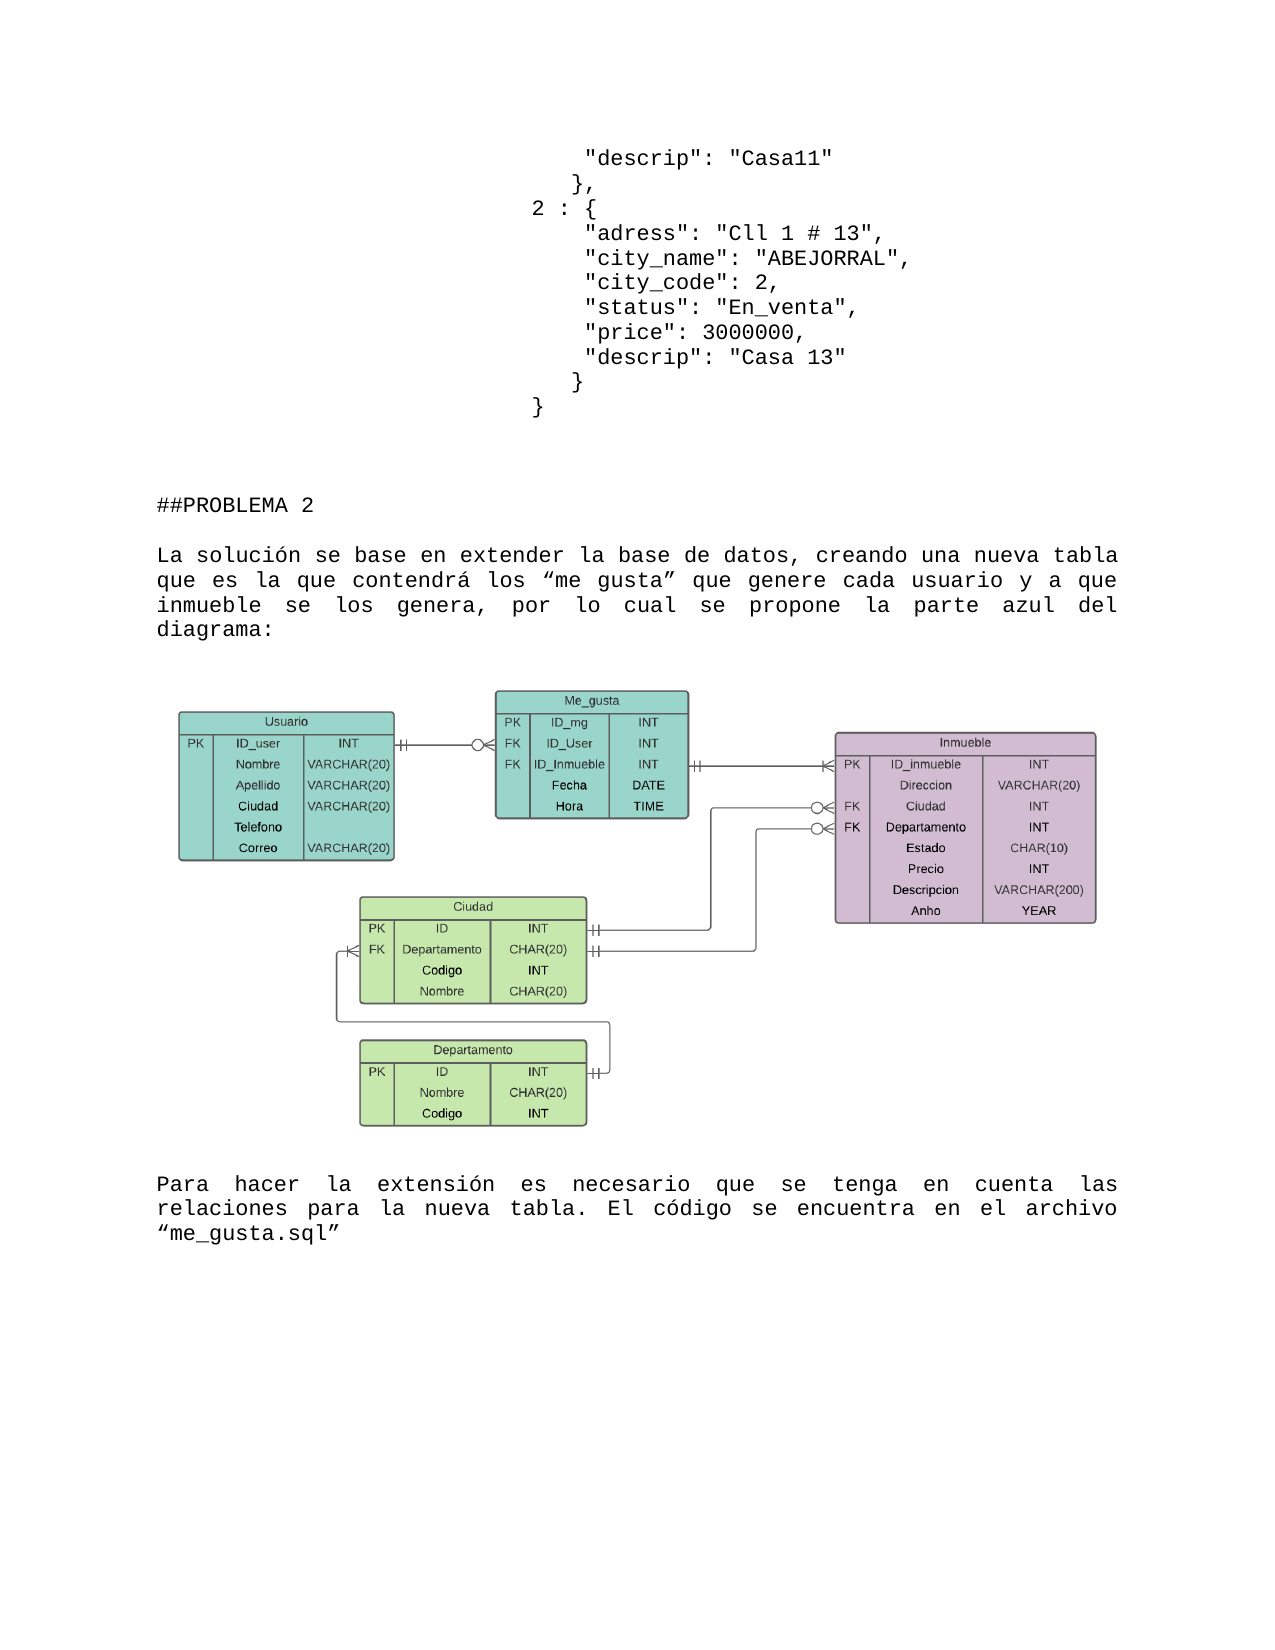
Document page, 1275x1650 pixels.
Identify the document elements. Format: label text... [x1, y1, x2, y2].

text "city_code": 2, [531, 272, 1118, 296]
text ##PROBLEMA 2 [156, 495, 1118, 519]
text }, [531, 172, 1118, 197]
text 2 : { [531, 197, 1118, 222]
text } [531, 371, 1118, 396]
text La solución se base en extender la base de datos, creando una nueva tabla que es la que contendrá los “me gusta” que genere cada usuario y a que inmueble se los genera, por lo cual se propone la parte azul del diagrama: [156, 544, 1118, 643]
text } [456, 396, 1118, 420]
text Para hacer la extensión es necesario que se tenga en cuenta las relaciones para la nueva tabla. El código se encuentra en el archivo “me_gusta.sql” [156, 1173, 1118, 1247]
text "adress": "Cll 1 # 13", [531, 222, 1118, 247]
text "descrip": "Casa 13" [531, 346, 1118, 371]
text "status": "En_venta", [531, 296, 1118, 321]
text "descrip": "Casa11" [531, 148, 1118, 172]
text "city_name": "ABEJORRAL", [531, 247, 1118, 272]
text "price": 3000000, [531, 321, 1118, 346]
